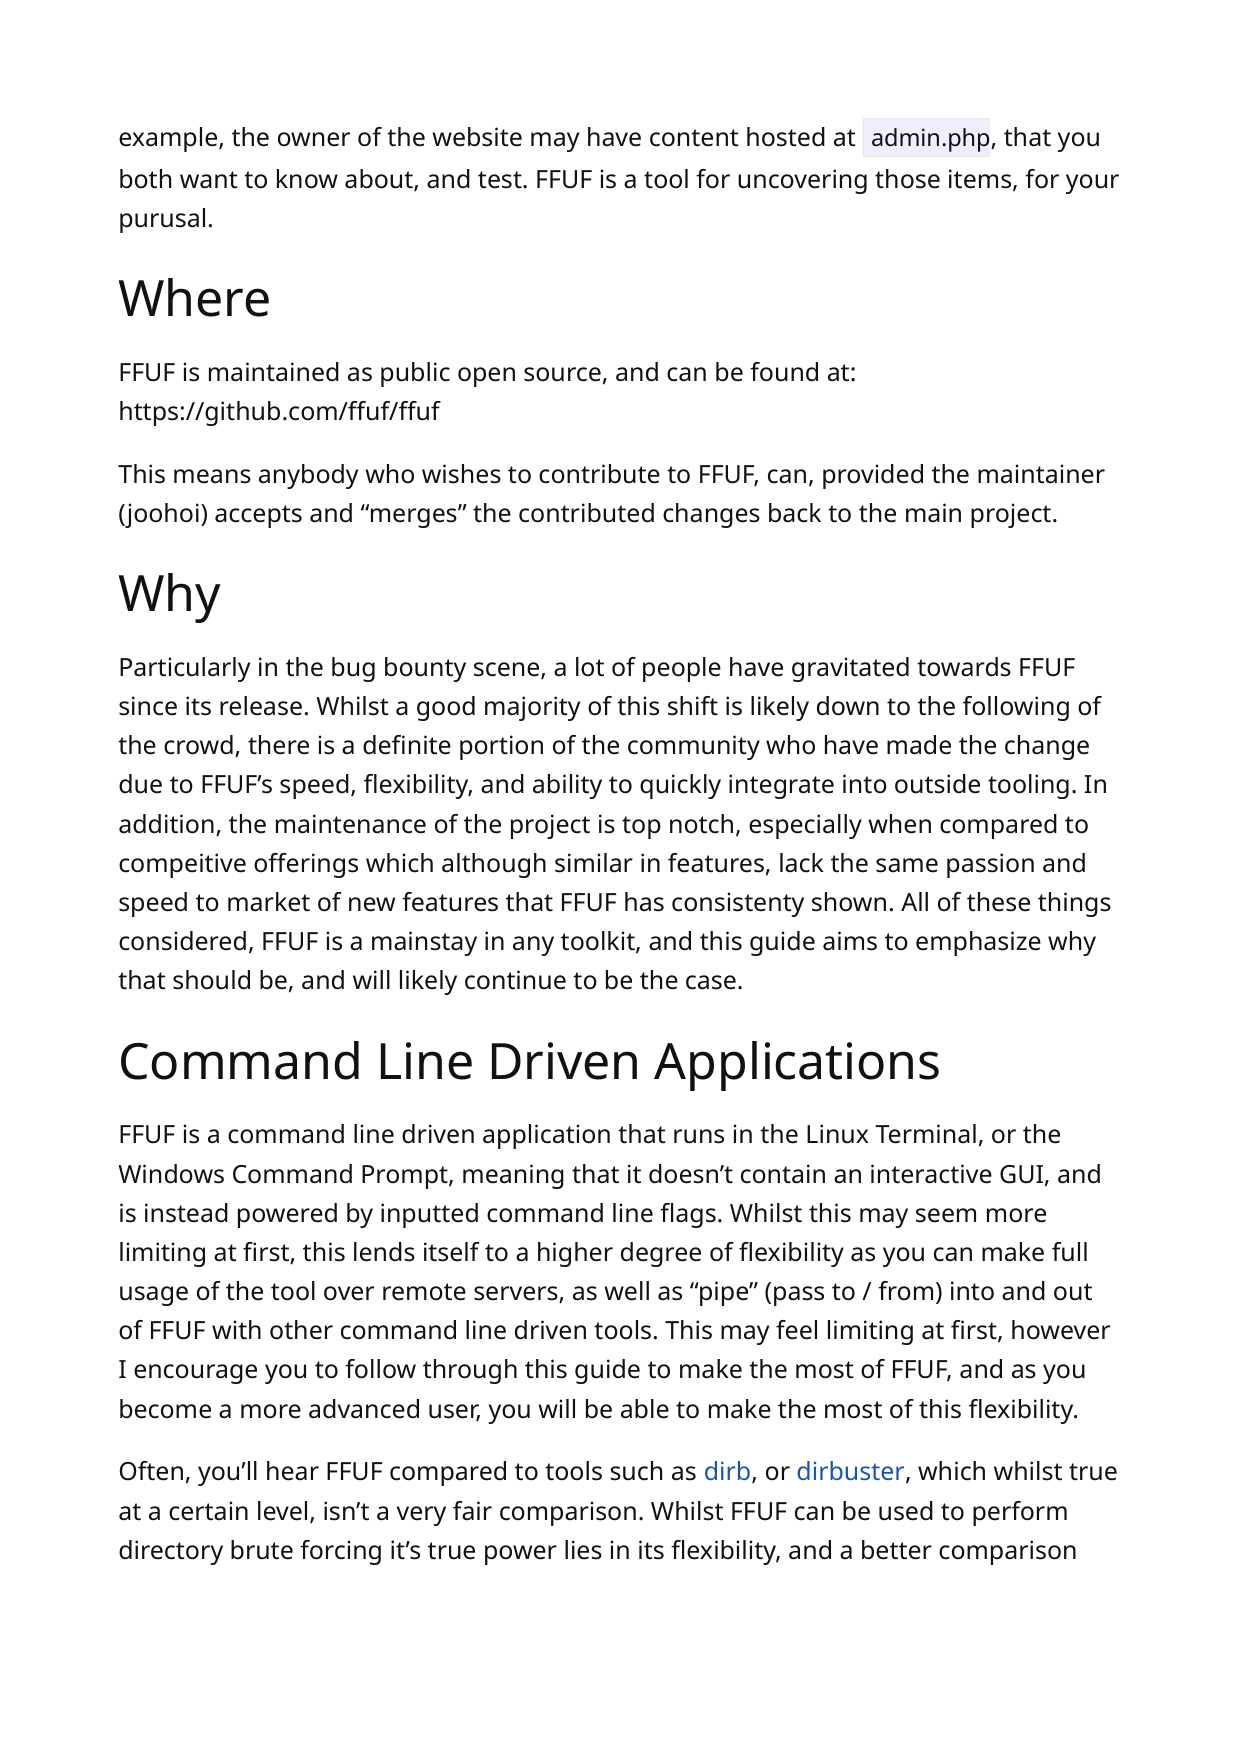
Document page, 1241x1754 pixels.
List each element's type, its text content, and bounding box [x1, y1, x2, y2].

subtitle Command Line Driven Applications [118, 1026, 1122, 1094]
text FFUF is maintained as public open source, and can be found at: https://github.com/ffuf/ffuf [118, 354, 1122, 428]
subtitle Why [118, 558, 1122, 626]
text example, the owner of the website may have content hosted at admin.php, that you both want to know about, and test. FFUF is a tool for uncovering those items, for your purusal. [118, 118, 1122, 234]
text FFUF is a command line driven application that runs in the Linux Terminal, or the Windows Command Prompt, meaning that it doesn’t contain an interactive GUI, and is instead powered by inputted command line flags. Whilst this may seem more limiting at first, this lends itself to a higher degree of flexibility as you can make full usage of the tool over remote servers, as well as “pipe” (pass to / from) into and out of FFUF with other command line driven tools. This may feel limiting at first, however I encourage you to follow through this guide to make the most of FFUF, and as you become a more advanced user, you will be able to make the most of this flexibility. [118, 1117, 1122, 1425]
text Particularly in the bug bounty scene, a lot of people have gravitated towards FFUF since its release. Whilst a good majority of this shift is likely down to the following of the crowd, there is a definite portion of the community who have made the change due to FFUF’s speed, flexibility, and ability to quickly integrate into outside tooling. In addition, the maintenance of the project is top notch, especially when compared to compeitive offerings which although similar in features, lack the same passion and speed to market of new features that FFUF has consistenty shown. All of these things considered, FFUF is a mainstay in any toolkit, and this guide aims to emphasize why that should be, and will likely continue to be the case. [118, 650, 1122, 997]
text Often, you’ll hear FFUF compared to tools such as dirb, or dirbuster, which whilst true at a certain level, isn’t a very fair comparison. Whilst FFUF can be used to perform directory brute forcing it’s true power lies in its flexibility, and a better comparison [118, 1454, 1122, 1566]
subtitle Where [118, 263, 1122, 331]
text This means anybody who wishes to contribute to FFUF, can, provided the maintainer (joohoi) accepts and “merges” the contributed changes back to the main project. [118, 456, 1122, 529]
